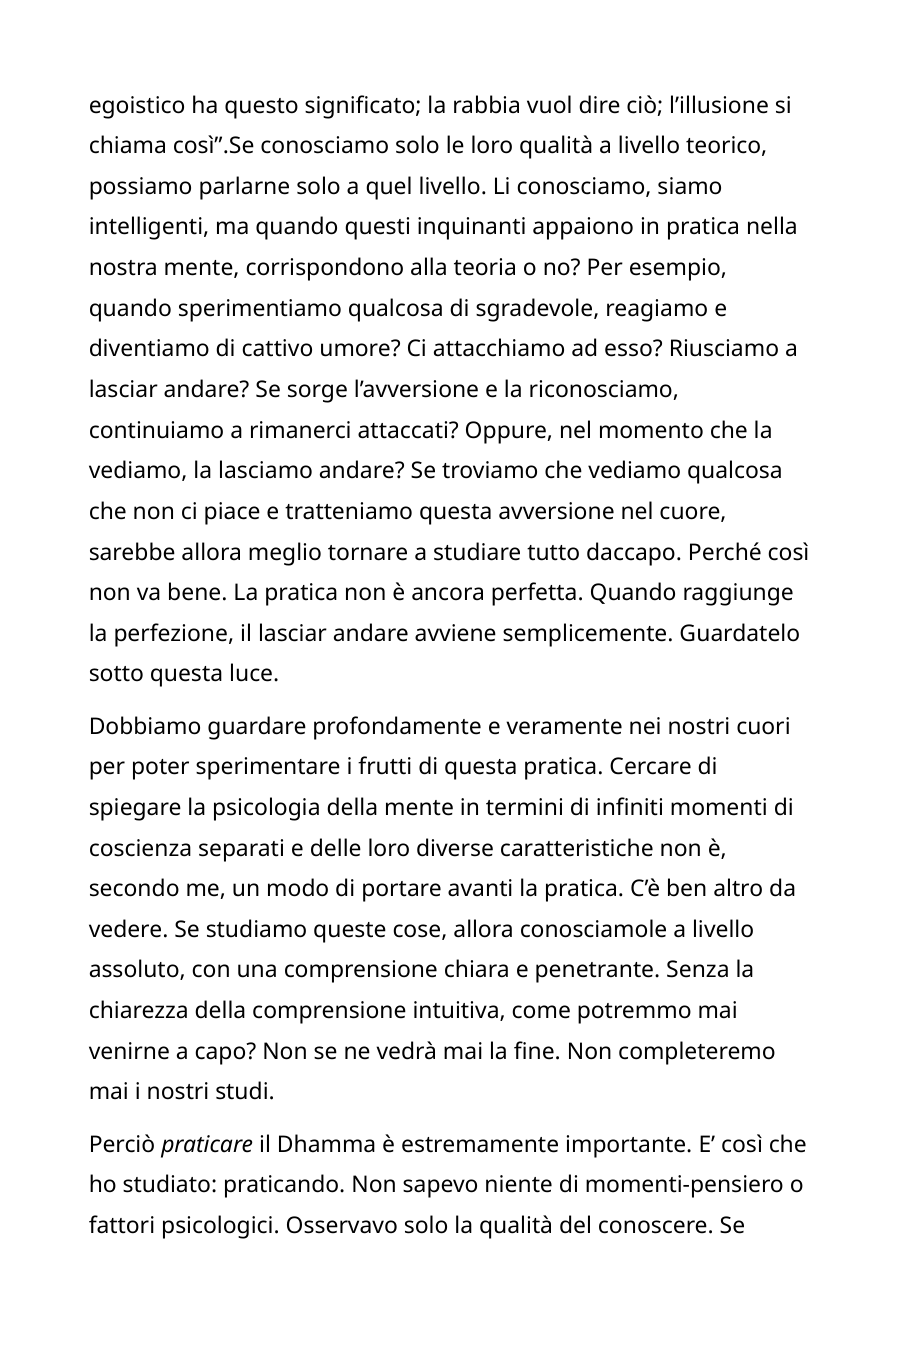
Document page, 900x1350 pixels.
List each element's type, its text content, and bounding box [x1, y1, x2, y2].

text Perciò praticare il Dhamma è estremamente importante. E’ così che ho studiato: praticando. Non sapevo niente di momenti-pensiero o fattori psicologici. Osservavo solo la qualità del conoscere. Se [88, 1128, 811, 1240]
text Dobbiamo guardare profondamente e veramente nei nostri cuori per poter sperimentare i frutti di questa pratica. Cercare di spiegare la psicologia della mente in termini di infiniti momenti di coscienza separati e delle loro diverse caratteristiche non è, secondo me, un modo di portare avanti la pratica. C’è ben altro da vedere. Se studiamo queste cose, allora conosciamole a livello assoluto, con una comprensione chiara e penetrante. Senza la chiarezza della comprensione intuitiva, come potremmo mai venirne a capo? Non se ne vedrà mai la fine. Non completeremo mai i nostri studi. [88, 710, 811, 1107]
text egoistico ha questo significato; la rabbia vuol dire ciò; l’illusione si chiama così”.Se conosciamo solo le loro qualità a livello teorico, possiamo parlarne solo a quel livello. Li conosciamo, siamo intelligenti, ma quando questi inquinanti appaiono in pratica nella nostra mente, corrispondono alla teoria o no? Per esempio, quando sperimentiamo qualcosa di sgradevole, reagiamo e diventiamo di cattivo umore? Ci attacchiamo ad esso? Riusciamo a lasciar andare? Se sorge l’avversione e la riconosciamo, continuiamo a rimanerci attaccati? Oppure, nel momento che la vediamo, la lasciamo andare? Se troviamo che vediamo qualcosa che non ci piace e tratteniamo questa avversione nel cuore, sarebbe allora meglio tornare a studiare tutto daccapo. Perché così non va bene. La pratica non è ancora perfetta. Quando raggiunge la perfezione, il lasciar andare avviene semplicemente. Guardatelo sotto questa luce. [88, 88, 811, 688]
